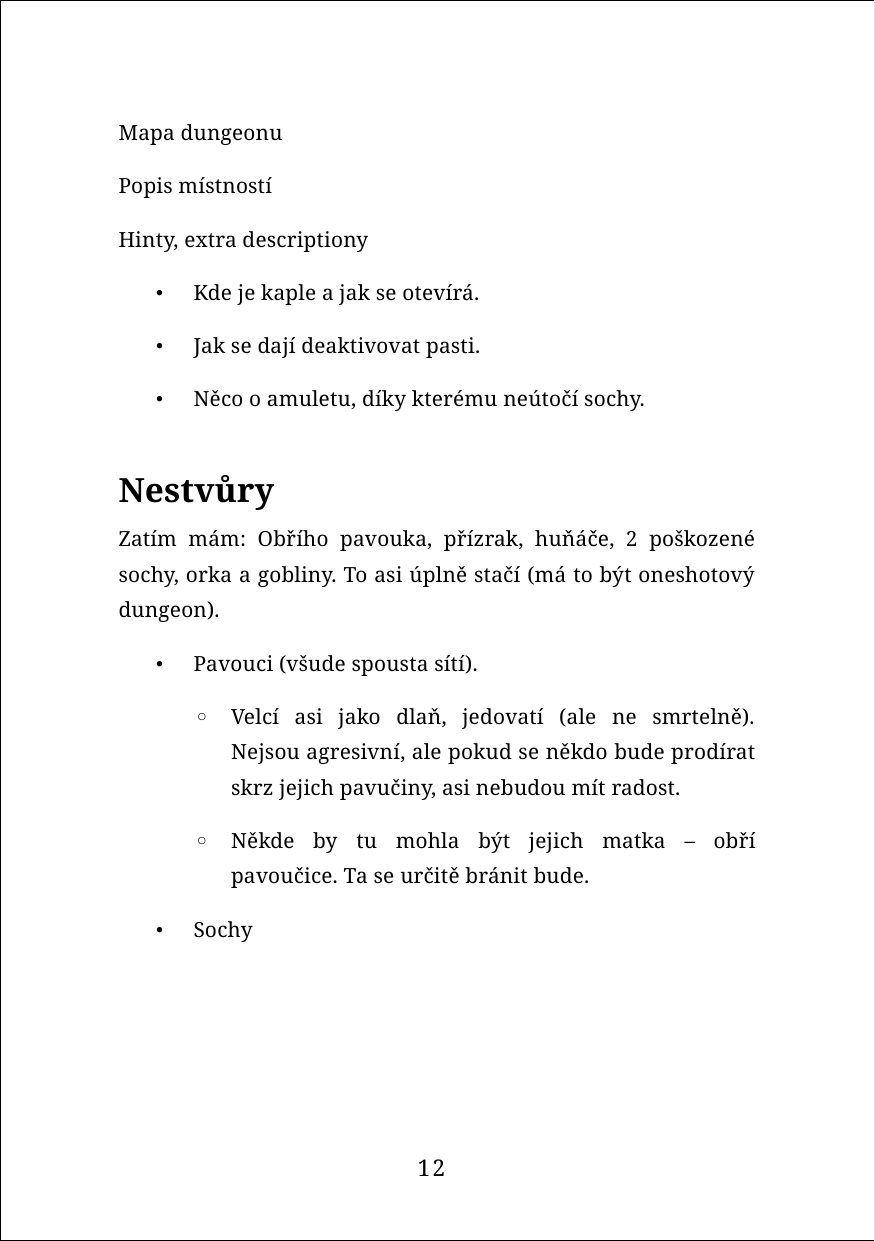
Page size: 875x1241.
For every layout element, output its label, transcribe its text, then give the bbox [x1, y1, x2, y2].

subtitle Nestvůry [118, 467, 756, 513]
list Něco o amuletu, díky kterému neútočí sochy. [156, 384, 756, 413]
text Hinty, extra descriptiony [118, 225, 756, 253]
text Mapa dungeonu [118, 118, 756, 147]
list Kde je kaple a jak se otevírá. [156, 278, 756, 306]
list Někde by tu mohla být jejich matka – obří pavoučice. Ta se určitě bránit bude. [193, 826, 756, 890]
list Jak se dají deaktivovat pasti. [156, 331, 756, 359]
list Sochy [156, 915, 756, 943]
list Pavouci (všude spousta sítí). [156, 649, 756, 677]
text Popis místností [118, 171, 756, 200]
list Velcí asi jako dlaň, jedovatí (ale ne smrtelně). Nejsou agresivní, ale pokud se někdo bude prodírat skrz jejich pavučiny, asi nebudou mít radost. [193, 702, 756, 801]
text Zatím mám: Obřího pavouka, přízrak, huňáče, 2 poškozené sochy, orka a gobliny. To asi úplně stačí (má to být oneshotový dungeon). [118, 524, 756, 624]
